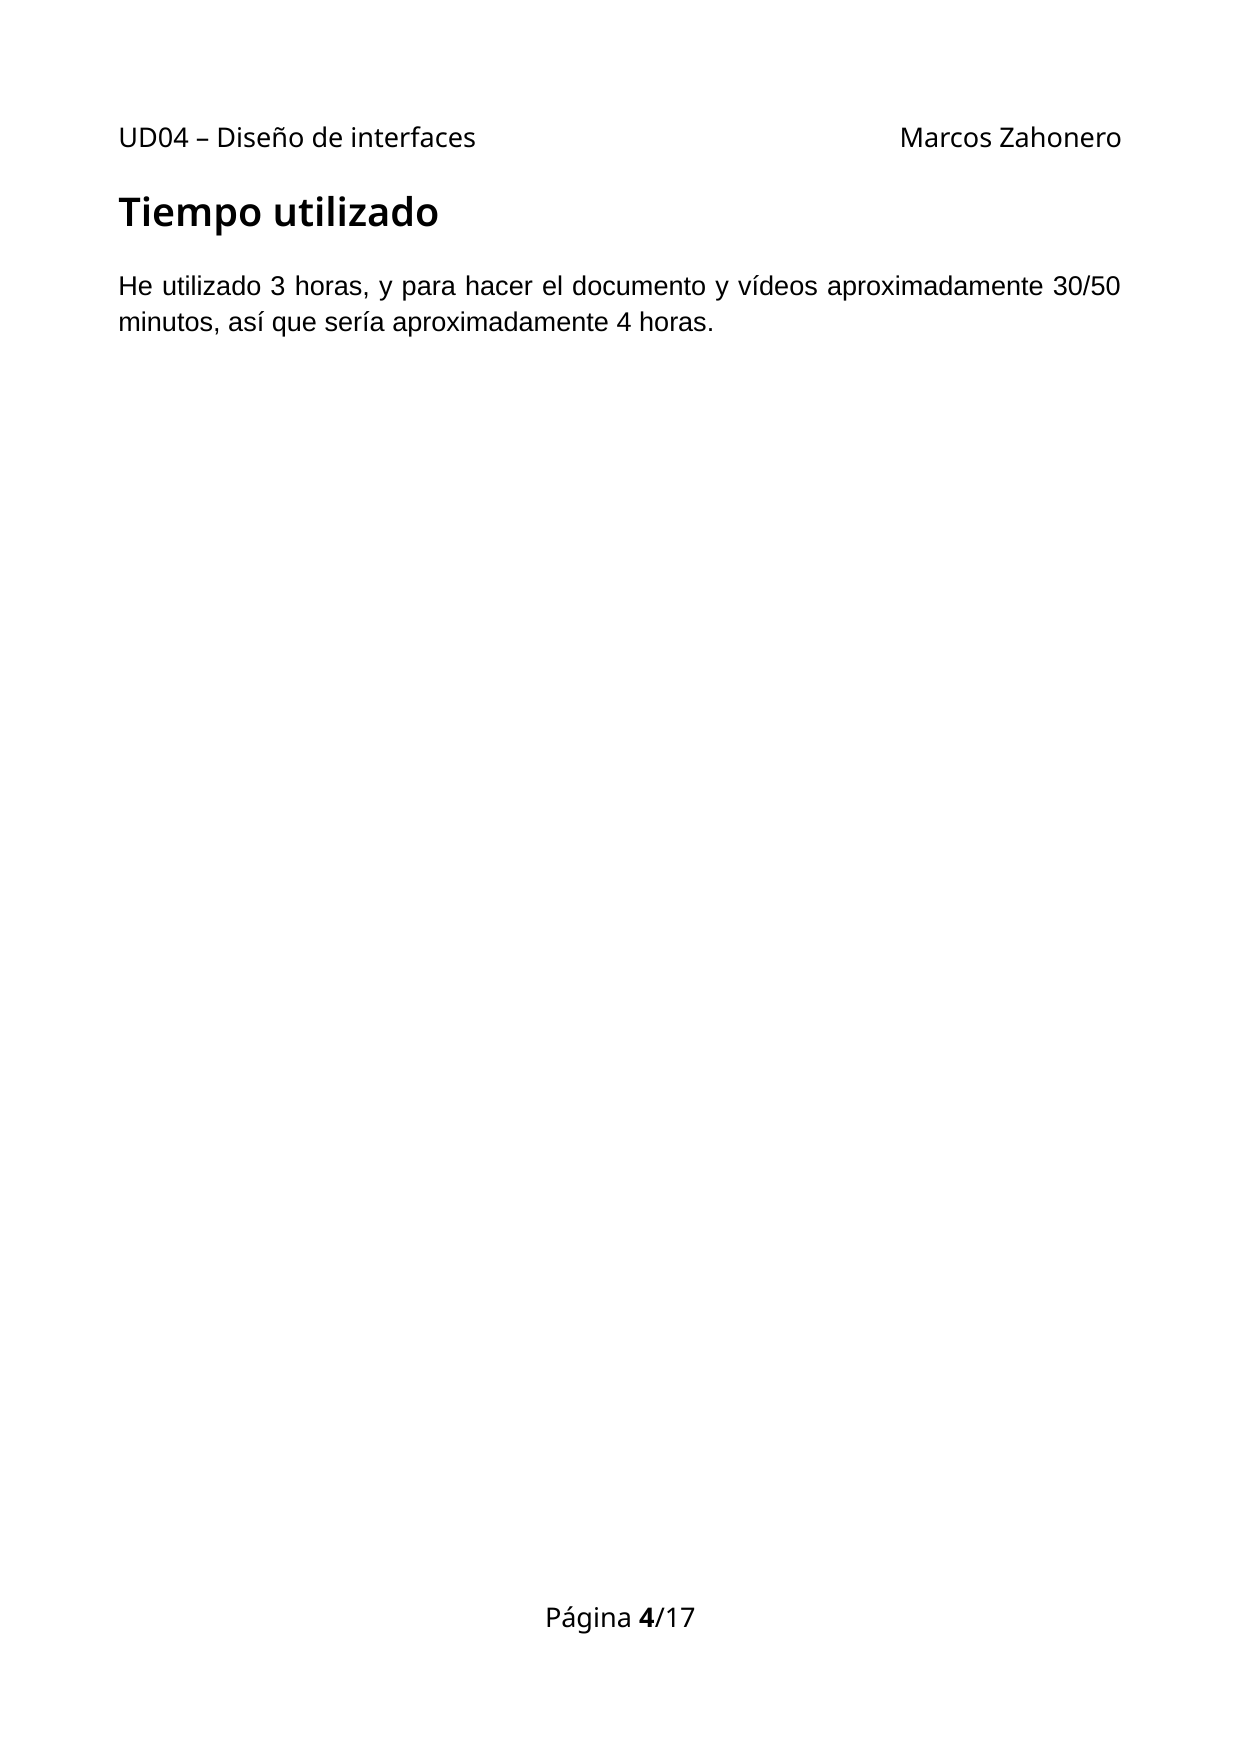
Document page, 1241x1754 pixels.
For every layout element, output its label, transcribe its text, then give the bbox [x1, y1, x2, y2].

text He utilizado 3 horas, y para hacer el documento y vídeos aproximadamente 30/50 minutos, así que sería aproximadamente 4 horas. [118, 270, 1122, 337]
subtitle Tiempo utilizado [118, 184, 1122, 238]
